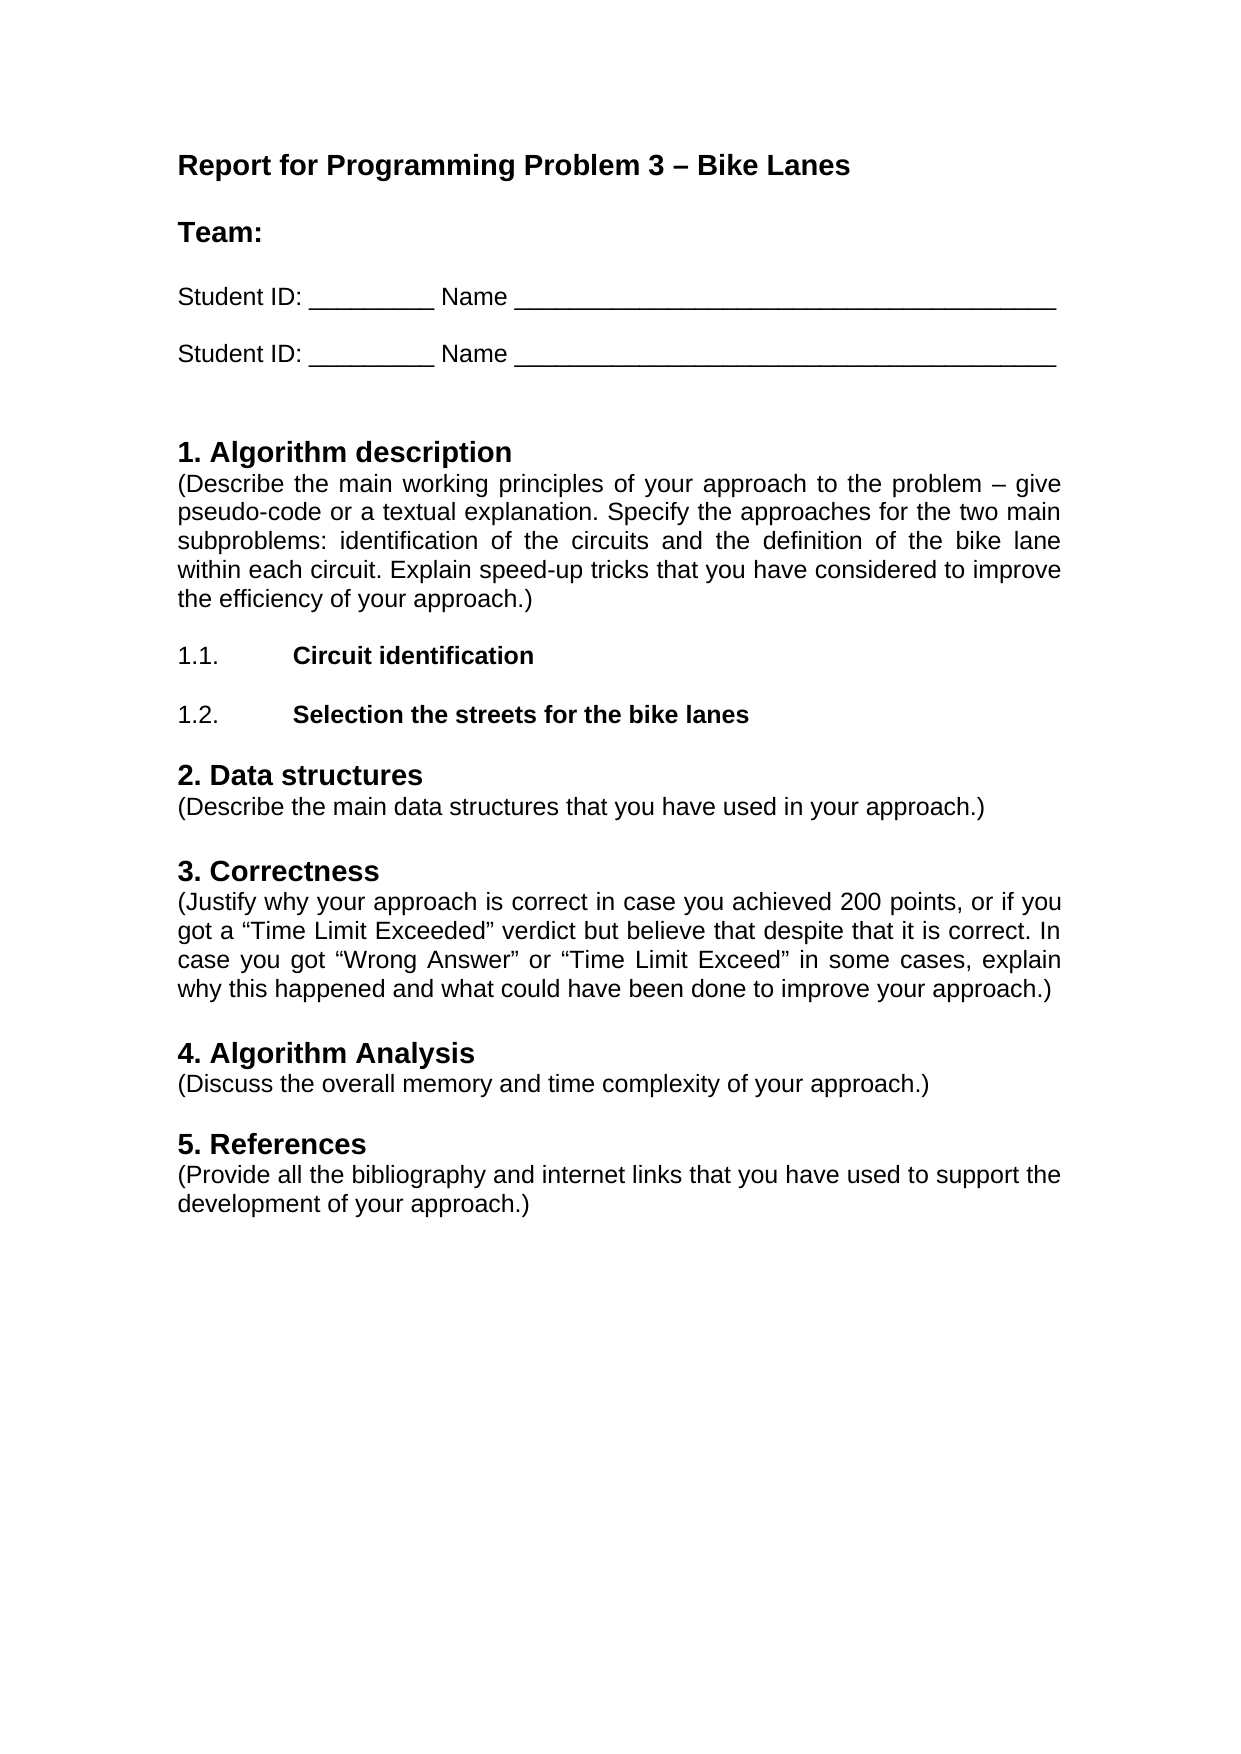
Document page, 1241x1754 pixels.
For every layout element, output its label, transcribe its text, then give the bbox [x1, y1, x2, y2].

text 2. Data structures [177, 758, 1063, 791]
text (Describe the main data structures that you have used in your approach.) [177, 791, 1063, 820]
list Circuit identification [177, 641, 1063, 670]
text Student ID: _________ Name _______________________________________ [177, 339, 1063, 368]
text 4. Algorithm Analysis [177, 1036, 1063, 1069]
text 1. Algorithm description [177, 435, 1063, 469]
text Student ID: _________ Name _______________________________________ [177, 282, 1063, 311]
text (Describe the main working principles of your approach to the problem – give pseudo-code or a textual explanation. Specify the approaches for the two main subproblems: identification of the circuits and the definition of the bike lane within each circuit. Explain speed-up tricks that you have considered to improve the efficiency of your approach.) [177, 469, 1063, 612]
text 3. Correctness [177, 854, 1063, 887]
text Team: [177, 215, 1063, 248]
list Selection the streets for the bike lanes [177, 700, 1063, 729]
text (Justify why your approach is correct in case you achieved 200 points, or if you got a “Time Limit Exceeded” verdict but believe that despite that it is correct. In case you got “Wrong Answer” or “Time Limit Exceed” in some cases, explain why this happened and what could have been done to improve your approach.) [177, 887, 1063, 1002]
text (Discuss the overall memory and time complexity of your approach.) [177, 1069, 1063, 1098]
text 5. References [177, 1127, 1063, 1160]
text Report for Programming Problem 3 – Bike Lanes [177, 148, 1063, 181]
text (Provide all the bibliography and internet links that you have used to support the development of your approach.) [177, 1160, 1063, 1218]
